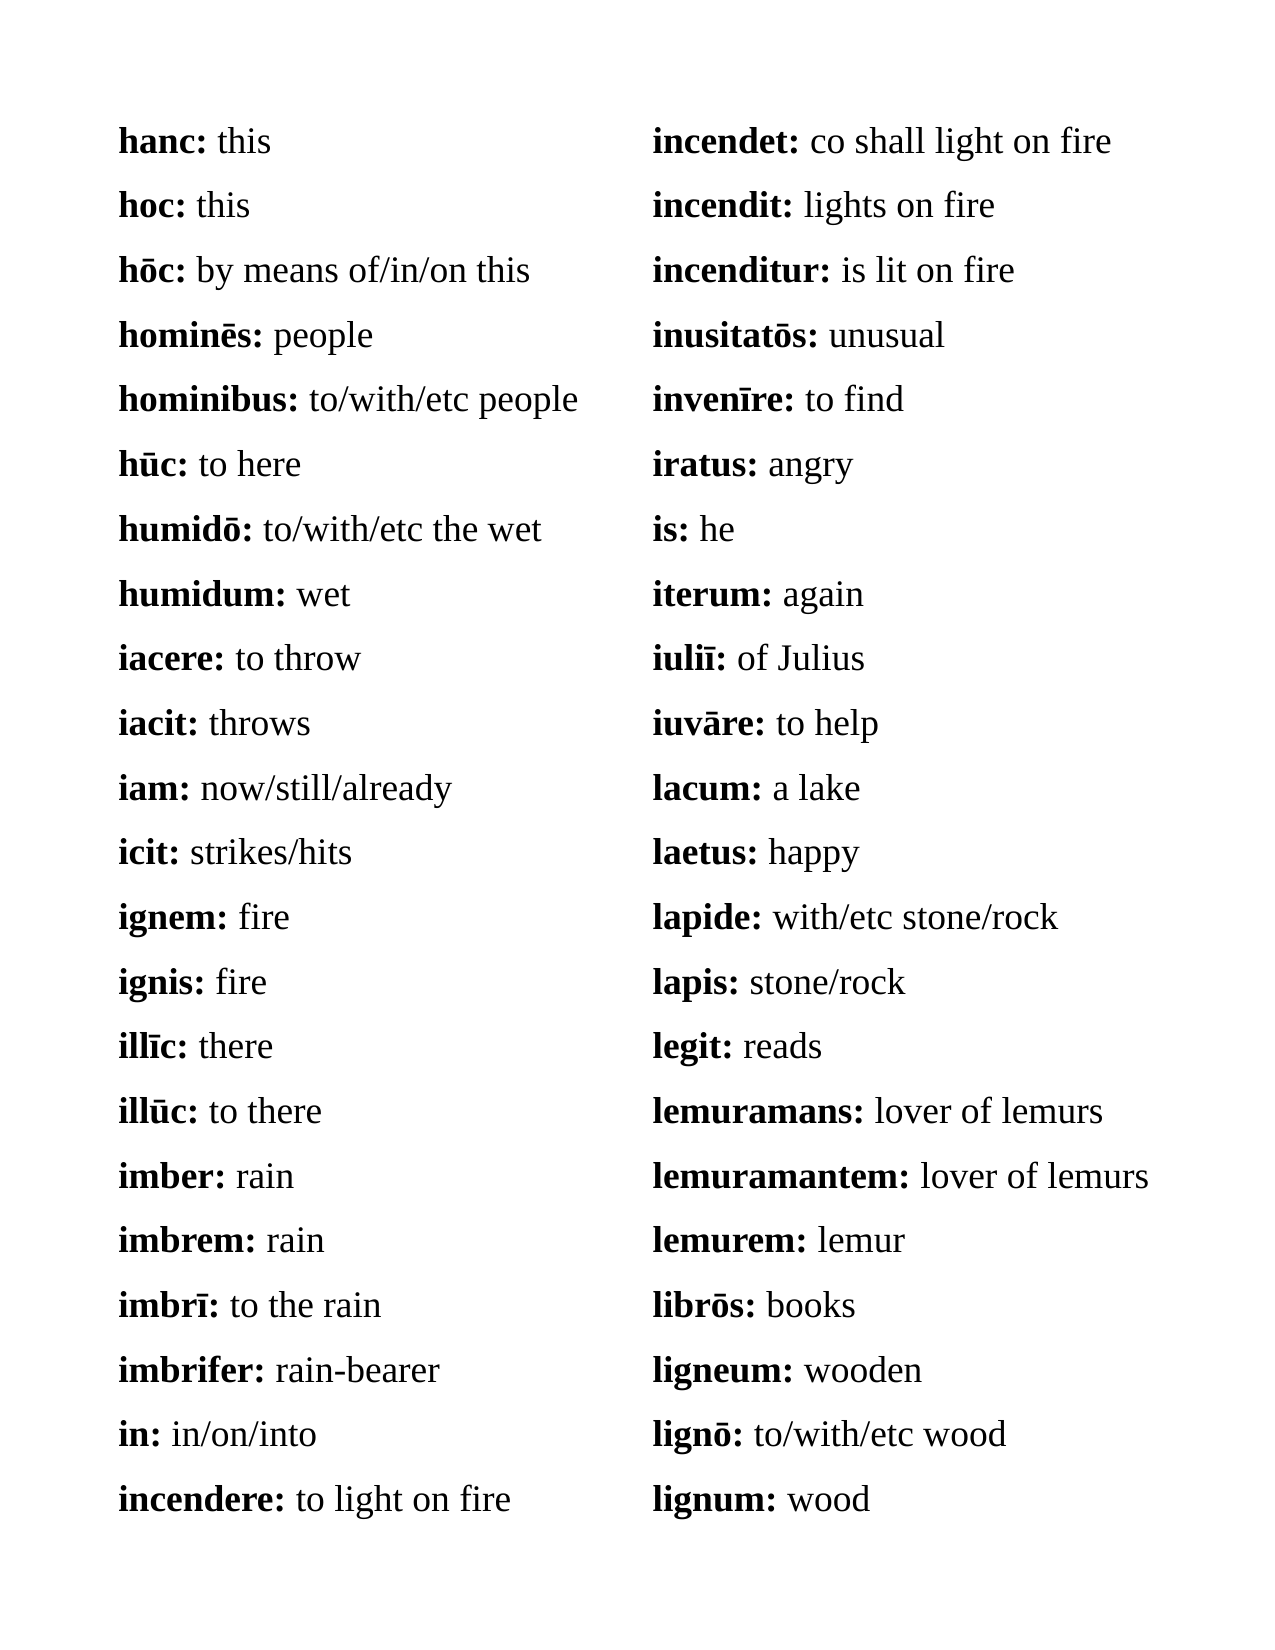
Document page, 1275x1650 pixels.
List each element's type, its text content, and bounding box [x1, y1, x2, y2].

text ignem: fire [118, 894, 622, 937]
text lemurem: lemur [652, 1218, 1157, 1261]
text lignum: wood [652, 1477, 1157, 1520]
text hoc: this [118, 183, 622, 226]
text humidum: wet [118, 571, 622, 614]
text iam: now/still/already [118, 765, 622, 808]
text ligneum: wooden [652, 1347, 1157, 1390]
text invenīre: to find [652, 377, 1157, 420]
text hūc: to here [118, 442, 622, 485]
text imbrī: to the rain [118, 1282, 622, 1326]
text imbrifer: rain-bearer [118, 1347, 622, 1390]
text illīc: there [118, 1024, 622, 1067]
text imbrem: rain [118, 1218, 622, 1261]
text lacum: a lake [652, 765, 1157, 808]
text lemuramantem: lover of lemurs [652, 1153, 1157, 1196]
text lemuramans: lover of lemurs [652, 1088, 1157, 1132]
text illūc: to there [118, 1088, 622, 1132]
text incenditur: is lit on fire [652, 247, 1157, 291]
text humidō: to/with/etc the wet [118, 506, 622, 549]
text iuliī: of Julius [652, 636, 1157, 679]
text incendere: to light on fire [118, 1477, 622, 1520]
text iterum: again [652, 571, 1157, 614]
text legit: reads [652, 1024, 1157, 1067]
text iratus: angry [652, 442, 1157, 485]
text iuvāre: to help [652, 700, 1157, 743]
text is: he [652, 506, 1157, 549]
text hanc: this [118, 118, 622, 161]
text iacere: to throw [118, 636, 622, 679]
text in: in/on/into [118, 1412, 622, 1455]
text iacit: throws [118, 700, 622, 743]
text ignis: fire [118, 959, 622, 1002]
text hominibus: to/with/etc people [118, 377, 622, 420]
text lapis: stone/rock [652, 959, 1157, 1002]
text lignō: to/with/etc wood [652, 1412, 1157, 1455]
text laetus: happy [652, 830, 1157, 873]
text lapide: with/etc stone/rock [652, 894, 1157, 937]
text incendet: co shall light on fire [652, 118, 1157, 161]
text librōs: books [652, 1282, 1157, 1326]
text inusitatōs: unusual [652, 312, 1157, 355]
text imber: rain [118, 1153, 622, 1196]
text incendit: lights on fire [652, 183, 1157, 226]
text hōc: by means of/in/on this [118, 247, 622, 291]
text icit: strikes/hits [118, 830, 622, 873]
text hominēs: people [118, 312, 622, 355]
